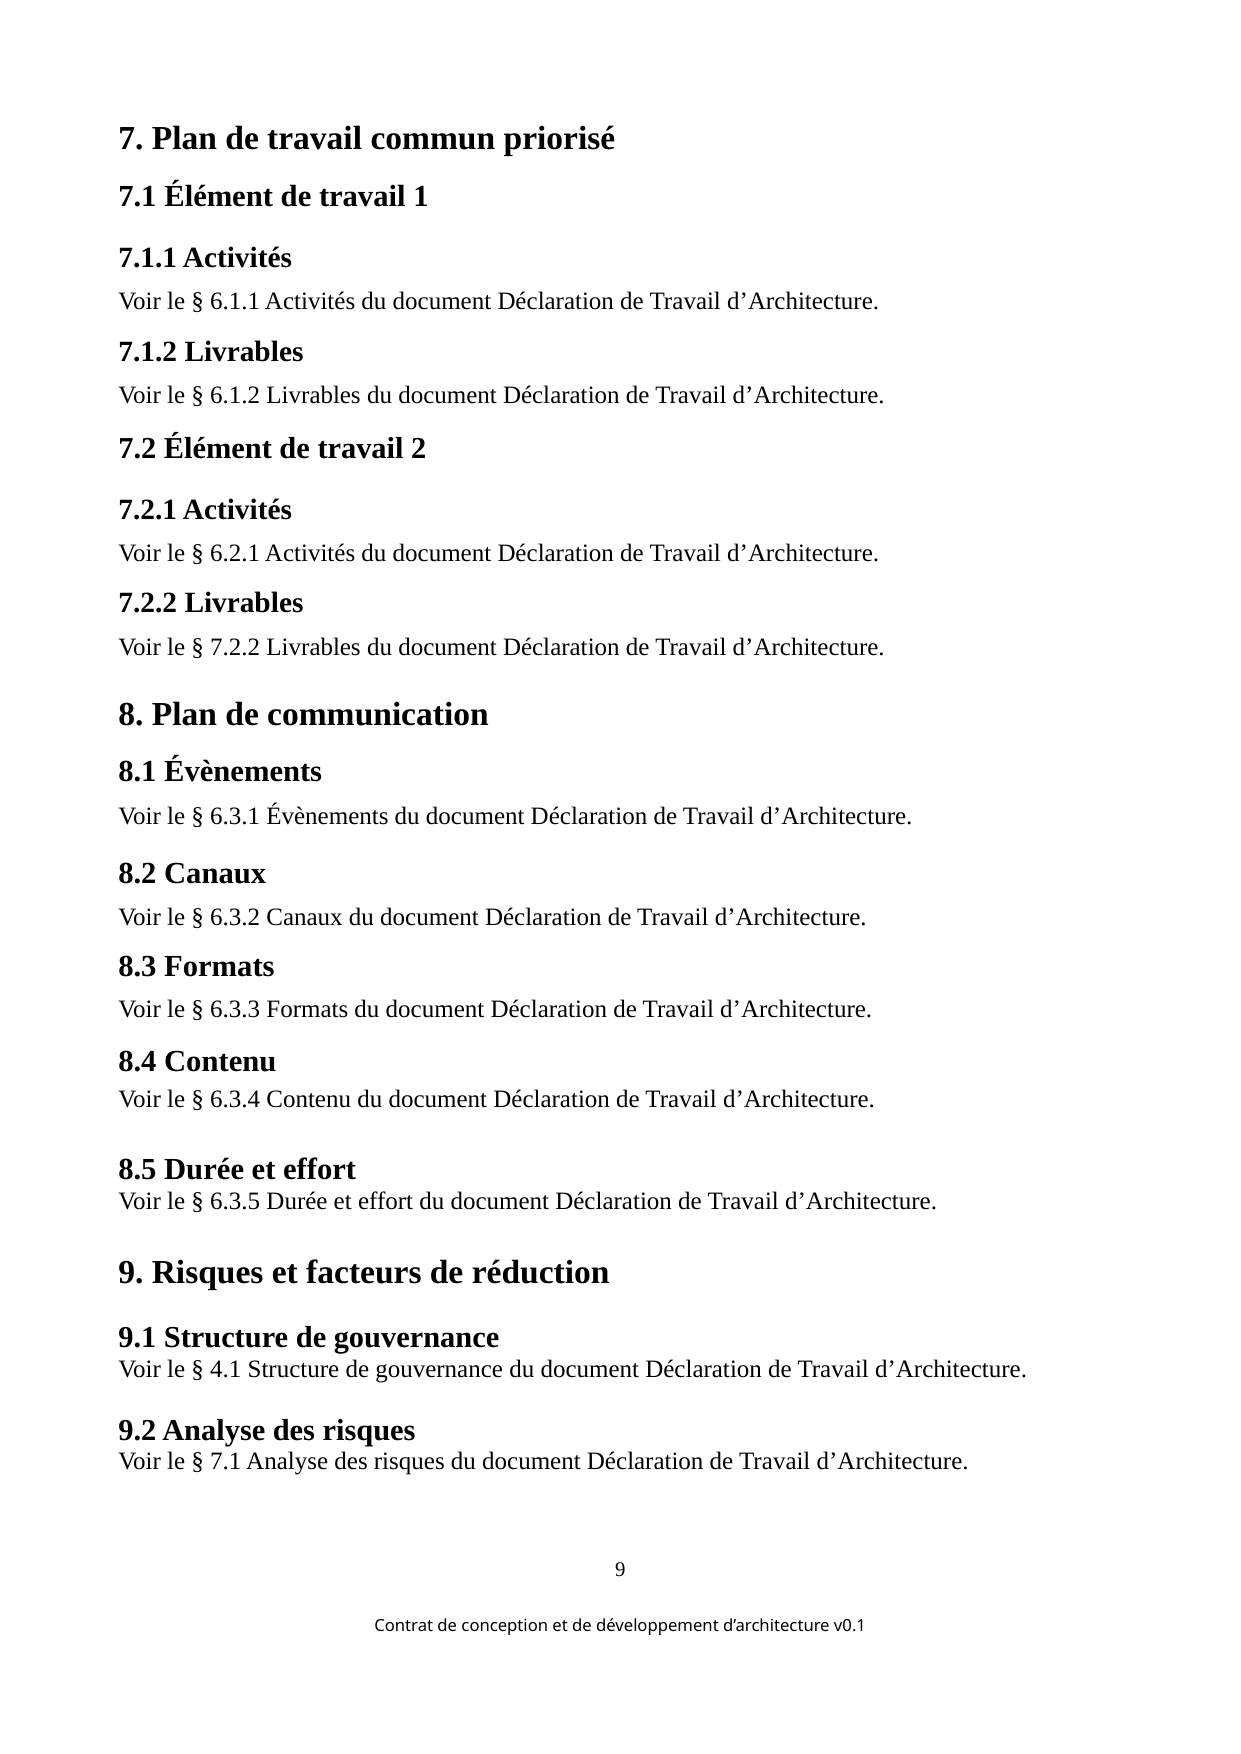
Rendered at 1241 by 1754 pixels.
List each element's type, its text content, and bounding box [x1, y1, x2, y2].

text Voir le § 6.3.3 Formats du document Déclaration de Travail d’Architecture. [118, 994, 1122, 1023]
text Voir le § 6.1.2 Livrables du document Déclaration de Travail d’Architecture. [118, 380, 1122, 409]
subtitle 8.4 Contenu [118, 1042, 1122, 1078]
text Voir le § 6.3.2 Canaux du document Déclaration de Travail d’Architecture. [118, 902, 1122, 931]
subtitle 7.1 Élément de travail 1 [118, 178, 1122, 213]
subtitle 8.1 Évènements [118, 753, 1122, 788]
text Voir le § 6.3.4 Contenu du document Déclaration de Travail d’Architecture. [118, 1084, 1122, 1113]
text Voir le § 4.1 Structure de gouvernance du document Déclaration de Travail d’Architecture. [118, 1354, 1122, 1383]
text Voir le § 6.2.1 Activités du document Déclaration de Travail d’Architecture. [118, 538, 1122, 567]
subtitle 7.1.1 Activités [118, 240, 1122, 274]
text 8 [118, 1557, 1122, 1581]
subtitle 8.3 Formats [118, 947, 1122, 983]
subtitle 7. Plan de travail commun priorisé [118, 118, 1122, 157]
text Voir le § 6.3.5 Durée et effort du document Déclaration de Travail d’Architecture. [118, 1186, 1122, 1214]
subtitle 9.2 Analyse des risques [118, 1412, 1122, 1446]
subtitle 9.1 Structure de gouvernance [118, 1319, 1122, 1354]
subtitle 8.5 Durée et effort [118, 1150, 1122, 1186]
text Voir le § 6.3.1 Évènements du document Déclaration de Travail d’Architecture. [118, 801, 1122, 829]
subtitle 7.2 Élément de travail 2 [118, 430, 1122, 464]
subtitle 7.2.1 Activités [118, 492, 1122, 525]
subtitle 8.2 Canaux [118, 855, 1122, 890]
subtitle 7.2.2 Livrables [118, 586, 1122, 619]
subtitle 9. Risques et facteurs de réduction [118, 1252, 1122, 1290]
subtitle 8. Plan de communication [118, 693, 1122, 732]
text Voir le § 6.1.1 Activités du document Déclaration de Travail d’Architecture. [118, 286, 1122, 315]
list Voir le § 7.2.2 Livrables du document Déclaration de Travail d’Architecture. [118, 632, 1122, 661]
text Voir le § 7.1 Analyse des risques du document Déclaration de Travail d’Architecture. [118, 1446, 1122, 1475]
subtitle 7.1.2 Livrables [118, 334, 1122, 368]
